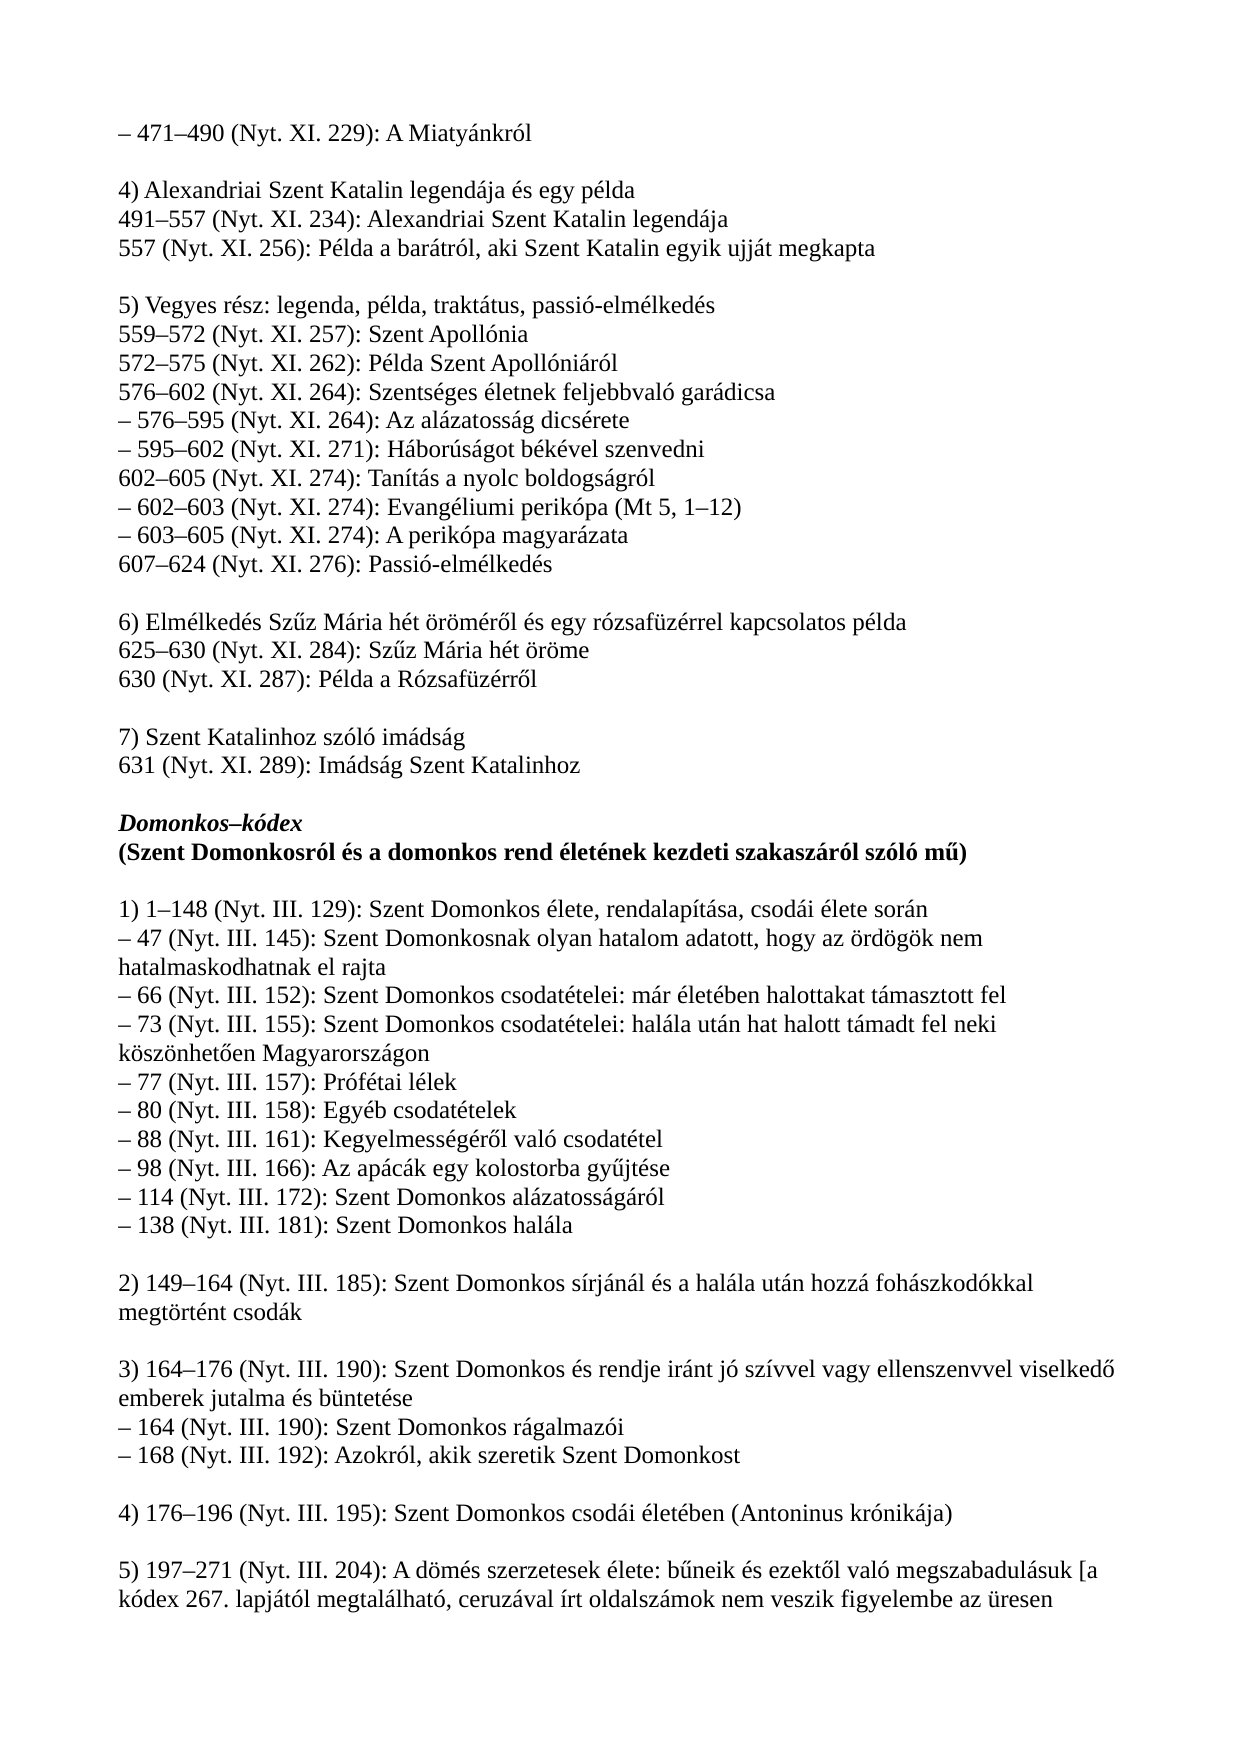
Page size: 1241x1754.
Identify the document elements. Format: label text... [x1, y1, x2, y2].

text (Szent Domonkosról és a domonkos rend életének kezdeti szakaszáról szóló mű) [118, 837, 1122, 866]
text 557 (Nyt. XI. 256): Példa a barátról, aki Szent Katalin egyik ujját megkapta [118, 233, 1122, 262]
text 572–575 (Nyt. XI. 262): Példa Szent Apollóniáról [118, 348, 1122, 377]
text 1) 1–148 (Nyt. III. 129): Szent Domonkos élete, rendalapítása, csodái élete során [118, 894, 1122, 923]
text 2) 149–164 (Nyt. III. 185): Szent Domonkos sírjánál és a halála után hozzá fohászkodókkal megtörtént csodák [118, 1268, 1122, 1326]
text – 88 (Nyt. III. 161): Kegyelmességéről való csodatétel [118, 1124, 1122, 1153]
text 7) Szent Katalinhoz szóló imádság [118, 722, 1122, 751]
text 3) 164–176 (Nyt. III. 190): Szent Domonkos és rendje iránt jó szívvel vagy ellenszenvvel viselkedő emberek jutalma és büntetése [118, 1354, 1122, 1412]
text – 168 (Nyt. III. 192): Azokról, akik szeretik Szent Domonkost [118, 1441, 1122, 1469]
text 631 (Nyt. XI. 289): Imádság Szent Katalinhoz [118, 751, 1122, 779]
text – 471–490 (Nyt. XI. 229): A Miatyánkról [118, 118, 1122, 147]
text 576–602 (Nyt. XI. 264): Szentséges életnek feljebbvaló garádicsa [118, 377, 1122, 406]
text 4) Alexandriai Szent Katalin legendája és egy példa [118, 176, 1122, 204]
text 625–630 (Nyt. XI. 284): Szűz Mária hét öröme [118, 636, 1122, 664]
text – 98 (Nyt. III. 166): Az apácák egy kolostorba gyűjtése [118, 1153, 1122, 1182]
text 491–557 (Nyt. XI. 234): Alexandriai Szent Katalin legendája [118, 204, 1122, 233]
text 4) 176–196 (Nyt. III. 195): Szent Domonkos csodái életében (Antoninus krónikája) [118, 1498, 1122, 1527]
text – 138 (Nyt. III. 181): Szent Domonkos halála [118, 1211, 1122, 1239]
text – 47 (Nyt. III. 145): Szent Domonkosnak olyan hatalom adatott, hogy az ördögök nem hatalmaskodhatnak el rajta [118, 923, 1122, 981]
text – 114 (Nyt. III. 172): Szent Domonkos alázatosságáról [118, 1182, 1122, 1211]
text – 603–605 (Nyt. XI. 274): A perikópa magyarázata [118, 521, 1122, 549]
text – 164 (Nyt. III. 190): Szent Domonkos rágalmazói [118, 1412, 1122, 1441]
text 602–605 (Nyt. XI. 274): Tanítás a nyolc boldogságról [118, 463, 1122, 492]
text – 595–602 (Nyt. XI. 271): Háborúságot békével szenvedni [118, 434, 1122, 463]
text 5) 197–271 (Nyt. III. 204): A dömés szerzetesek élete: bűneik és ezektől való megszabadulásuk [a kódex 267. lapjától megtalálható, ceruzával írt oldalszámok nem veszik figyelembe az üresen [118, 1556, 1122, 1613]
text – 77 (Nyt. III. 157): Prófétai lélek [118, 1067, 1122, 1096]
text – 80 (Nyt. III. 158): Egyéb csodatételek [118, 1096, 1122, 1124]
text 6) Elmélkedés Szűz Mária hét öröméről és egy rózsafüzérrel kapcsolatos példa [118, 607, 1122, 636]
text 559–572 (Nyt. XI. 257): Szent Apollónia [118, 319, 1122, 348]
text Domonkos–kódex [118, 808, 1122, 837]
text – 602–603 (Nyt. XI. 274): Evangéliumi perikópa (Mt 5, 1–12) [118, 492, 1122, 521]
text 630 (Nyt. XI. 287): Példa a Rózsafüzérről [118, 664, 1122, 693]
text – 66 (Nyt. III. 152): Szent Domonkos csodatételei: már életében halottakat támasztott fel [118, 981, 1122, 1009]
text – 73 (Nyt. III. 155): Szent Domonkos csodatételei: halála után hat halott támadt fel neki köszönhetően Magyarországon [118, 1009, 1122, 1067]
text 607–624 (Nyt. XI. 276): Passió-elmélkedés [118, 549, 1122, 578]
text 5) Vegyes rész: legenda, példa, traktátus, passió-elmélkedés [118, 291, 1122, 319]
text – 576–595 (Nyt. XI. 264): Az alázatosság dicsérete [118, 406, 1122, 434]
